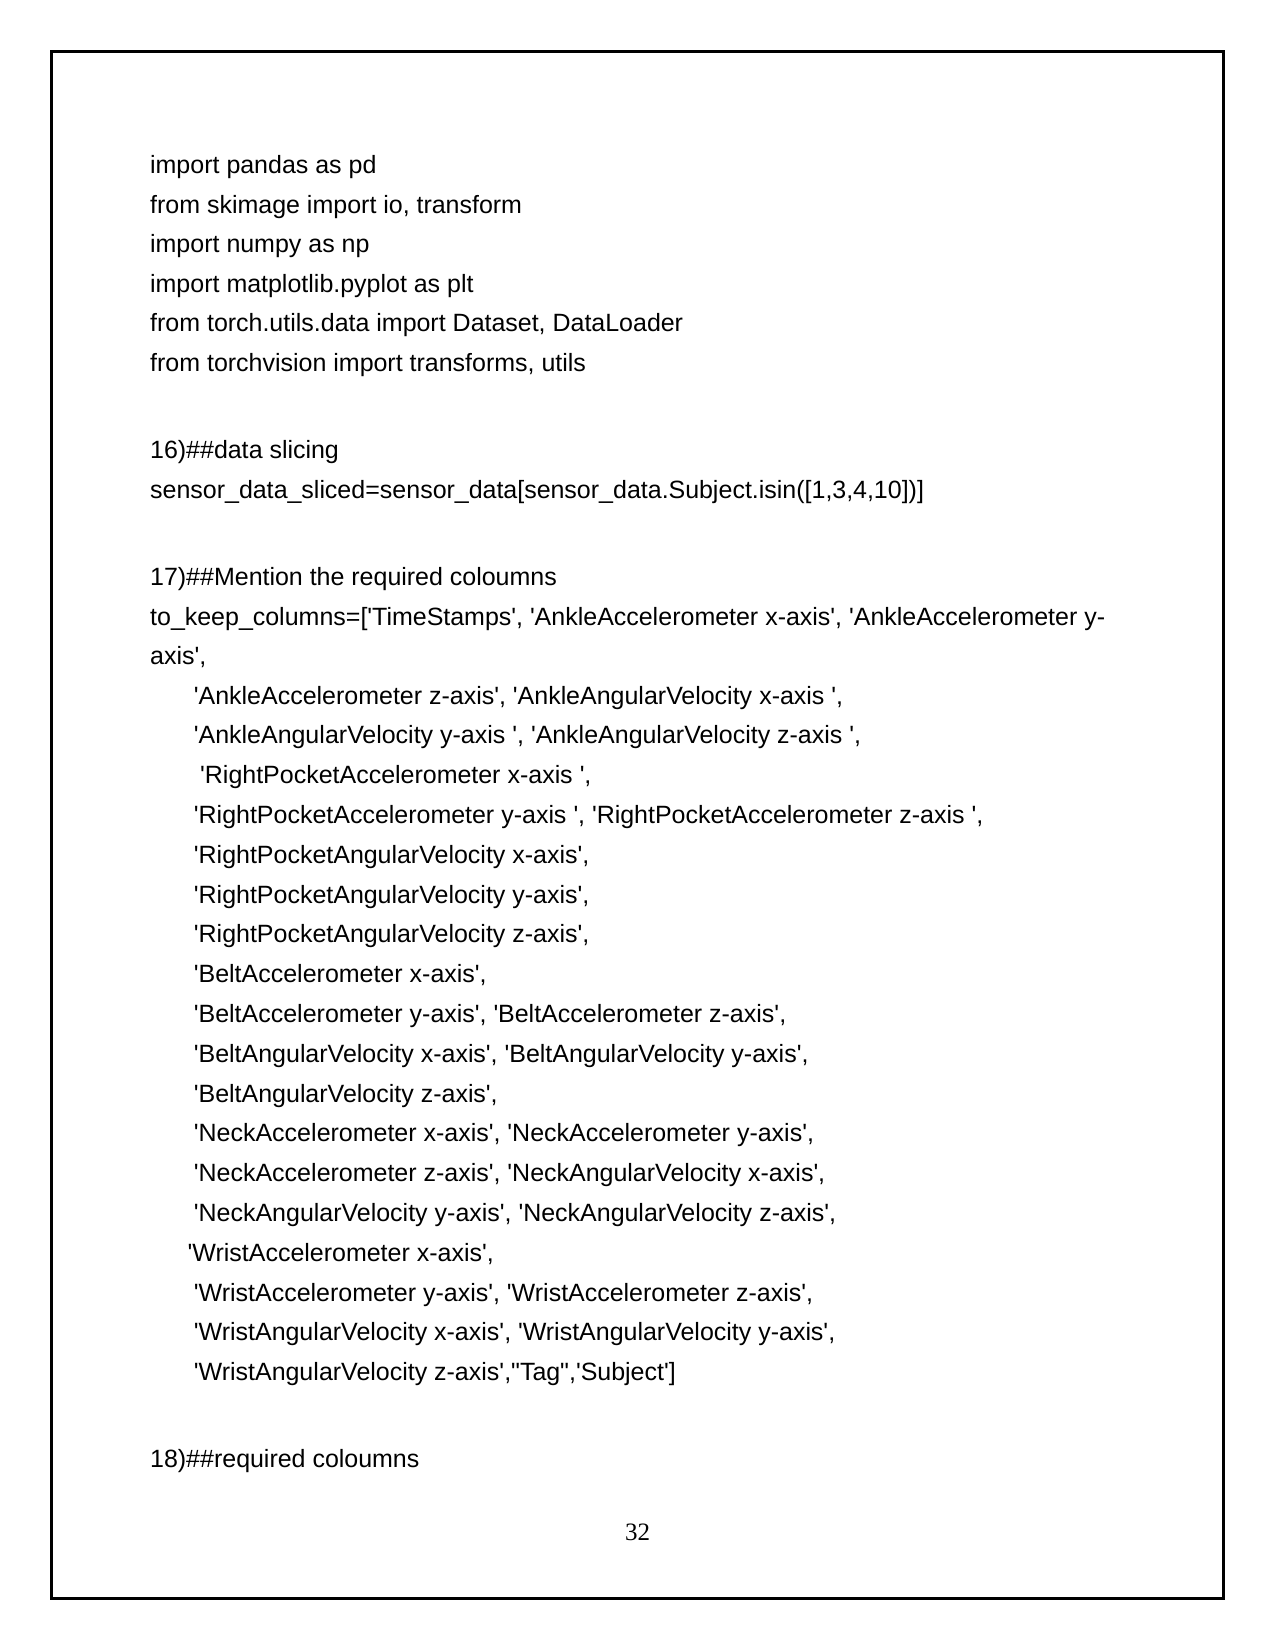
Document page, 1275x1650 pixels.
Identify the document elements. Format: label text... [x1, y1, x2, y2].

text 'BeltAccelerometer y-axis', 'BeltAccelerometer z-axis', [150, 999, 1125, 1028]
text 17)##Mention the required coloumns [150, 562, 1125, 591]
text 'RightPocketAngularVelocity y-axis', [150, 879, 1125, 908]
text sensor_data_sliced=sensor_data[sensor_data.Subject.isin([1,3,4,10])] [150, 475, 1125, 503]
text 'RightPocketAngularVelocity z-axis', [150, 919, 1125, 948]
text import pandas as pd [150, 150, 1125, 179]
text 'BeltAngularVelocity x-axis', 'BeltAngularVelocity y-axis', [150, 1039, 1125, 1068]
text 'RightPocketAngularVelocity x-axis', [150, 840, 1125, 869]
text 'WristAccelerometer y-axis', 'WristAccelerometer z-axis', [150, 1277, 1125, 1306]
text 18)##required coloumns [150, 1444, 1125, 1473]
text 16)##data slicing [150, 435, 1125, 464]
text 'AnkleAngularVelocity y-axis ', 'AnkleAngularVelocity z-axis ', [150, 720, 1125, 749]
text 'RightPocketAccelerometer y-axis ', 'RightPocketAccelerometer z-axis ', [150, 800, 1125, 829]
text 'NeckAngularVelocity y-axis', 'NeckAngularVelocity z-axis', [150, 1198, 1125, 1227]
text 'NeckAccelerometer z-axis', 'NeckAngularVelocity x-axis', [150, 1158, 1125, 1187]
text from torchvision import transforms, utils [150, 348, 1125, 377]
text 'WristAngularVelocity z-axis',"Tag",'Subject'] [150, 1357, 1125, 1386]
text to_keep_columns=['TimeStamps', 'AnkleAccelerometer x-axis', 'AnkleAccelerometer y-axis', [150, 601, 1125, 670]
text 'BeltAngularVelocity z-axis', [150, 1078, 1125, 1107]
text import matplotlib.pyplot as plt [150, 269, 1125, 297]
text 'RightPocketAccelerometer x-axis ', [150, 760, 1125, 789]
text from skimage import io, transform [150, 189, 1125, 218]
text 'WristAngularVelocity x-axis', 'WristAngularVelocity y-axis', [150, 1317, 1125, 1346]
text 'BeltAccelerometer x-axis', [150, 959, 1125, 988]
text from torch.utils.data import Dataset, DataLoader [150, 308, 1125, 337]
text import numpy as np [150, 229, 1125, 258]
text 'WristAccelerometer x-axis', [150, 1238, 1125, 1267]
text 'NeckAccelerometer x-axis', 'NeckAccelerometer y-axis', [150, 1118, 1125, 1147]
text 'AnkleAccelerometer z-axis', 'AnkleAngularVelocity x-axis ', [150, 681, 1125, 709]
